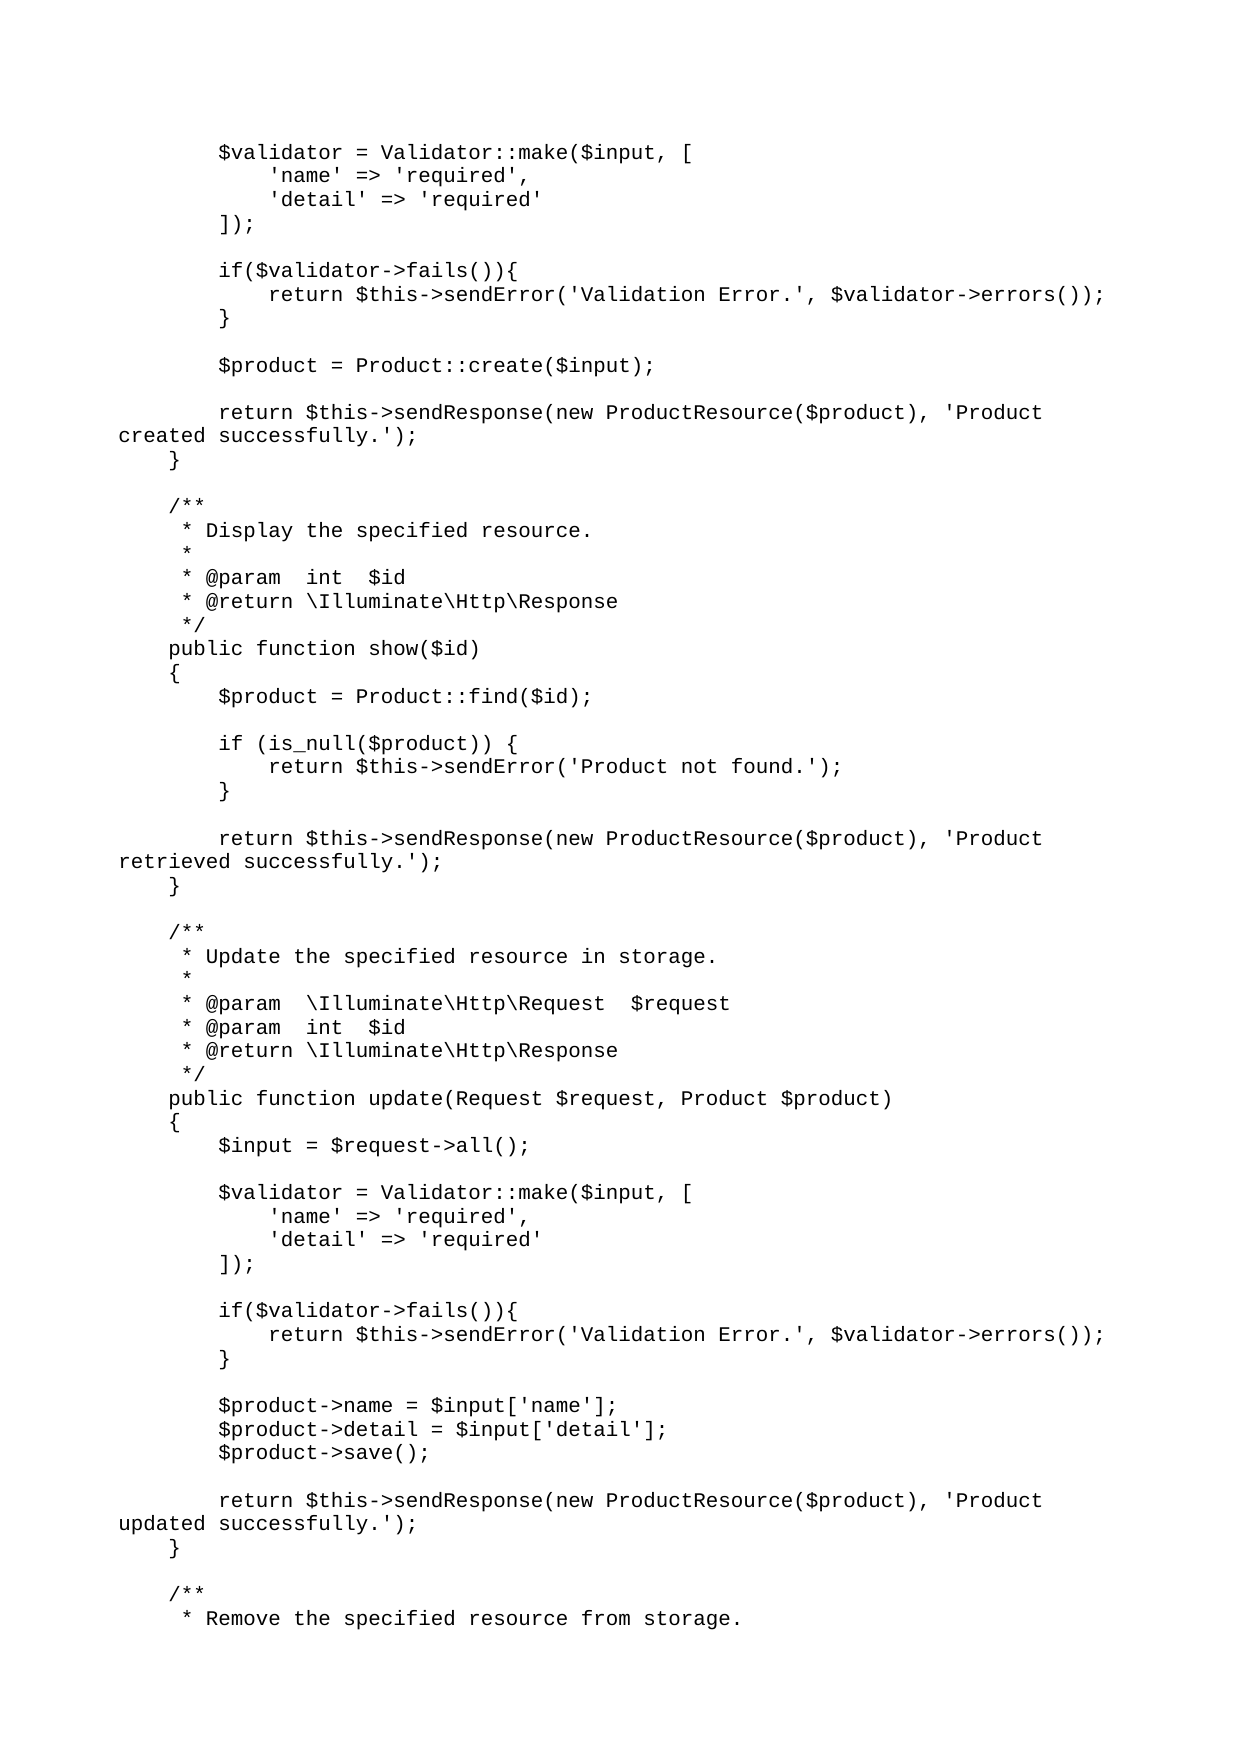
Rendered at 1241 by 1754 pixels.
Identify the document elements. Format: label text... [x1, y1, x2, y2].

text } [118, 307, 1122, 331]
text */ [118, 615, 1122, 638]
text * @return \Illuminate\Http\Response [118, 591, 1122, 615]
text if($validator->fails()){ [118, 260, 1122, 284]
text } [118, 875, 1122, 898]
text */ [118, 1064, 1122, 1088]
text return $this->sendError('Validation Error.', $validator->errors()); [118, 284, 1122, 307]
text } [118, 780, 1122, 804]
text /** [118, 1584, 1122, 1608]
text return $this->sendResponse(new ProductResource($product), 'Product updated successfully.'); [118, 1489, 1122, 1537]
text } [118, 1348, 1122, 1371]
text if (is_null($product)) { [118, 733, 1122, 757]
text return $this->sendError('Product not found.'); [118, 757, 1122, 780]
text * [118, 544, 1122, 567]
text 'name' => 'required', [118, 1206, 1122, 1229]
text * [118, 969, 1122, 993]
text } [118, 449, 1122, 473]
text $product = Product::create($input); [118, 354, 1122, 378]
text * Remove the specified resource from storage. [118, 1608, 1122, 1631]
text if($validator->fails()){ [118, 1300, 1122, 1324]
text /** [118, 496, 1122, 520]
text * Display the specified resource. [118, 520, 1122, 544]
text $product->name = $input['name']; [118, 1395, 1122, 1419]
text $validator = Validator::make($input, [ [118, 142, 1122, 165]
text * @param \Illuminate\Http\Request $request [118, 993, 1122, 1017]
text 'detail' => 'required' [118, 189, 1122, 213]
text 'detail' => 'required' [118, 1229, 1122, 1253]
text return $this->sendResponse(new ProductResource($product), 'Product created successfully.'); [118, 402, 1122, 449]
text return $this->sendResponse(new ProductResource($product), 'Product retrieved successfully.'); [118, 827, 1122, 875]
text { [118, 662, 1122, 686]
text public function show($id) [118, 638, 1122, 662]
text } [118, 1537, 1122, 1561]
text 'name' => 'required', [118, 165, 1122, 189]
text ]); [118, 1253, 1122, 1277]
text * @param int $id [118, 567, 1122, 591]
text $input = $request->all(); [118, 1135, 1122, 1158]
text ]); [118, 213, 1122, 236]
text * Update the specified resource in storage. [118, 946, 1122, 969]
text { [118, 1111, 1122, 1135]
text $product->save(); [118, 1442, 1122, 1466]
text return $this->sendError('Validation Error.', $validator->errors()); [118, 1324, 1122, 1348]
text $product = Product::find($id); [118, 686, 1122, 709]
text $product->detail = $input['detail']; [118, 1419, 1122, 1442]
text * @param int $id [118, 1017, 1122, 1040]
text /** [118, 922, 1122, 946]
text public function update(Request $request, Product $product) [118, 1088, 1122, 1111]
text $validator = Validator::make($input, [ [118, 1182, 1122, 1206]
text * @return \Illuminate\Http\Response [118, 1040, 1122, 1064]
